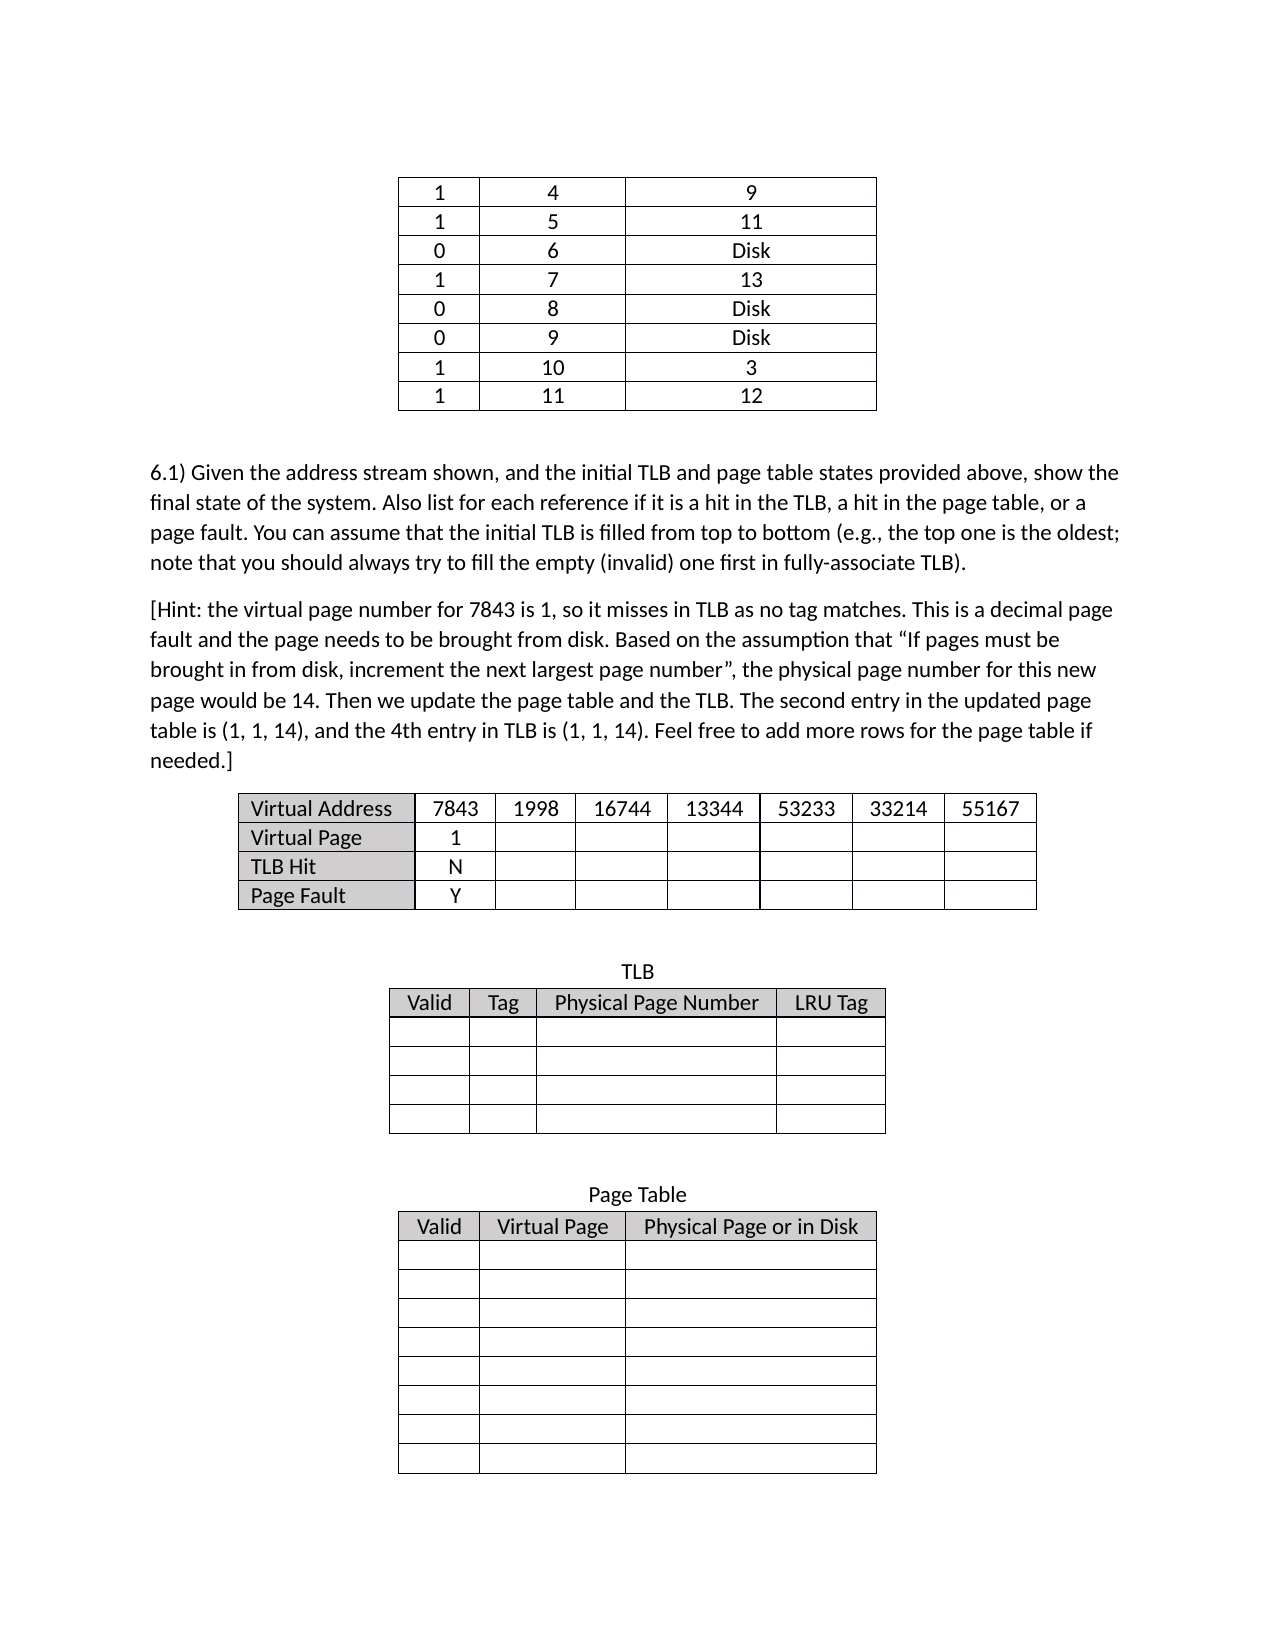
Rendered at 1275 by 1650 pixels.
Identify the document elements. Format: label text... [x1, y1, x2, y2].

table_header Physical Page or in Disk [626, 1212, 876, 1240]
table_cell [470, 1047, 536, 1074]
table_header 33214 [853, 794, 944, 822]
table_cell N [416, 852, 495, 880]
table_cell [399, 1299, 479, 1327]
table_cell [480, 1299, 625, 1327]
table_cell [626, 1241, 876, 1269]
table_header Tag [470, 989, 536, 1016]
table_cell Disk [626, 295, 876, 322]
table_cell [480, 1328, 625, 1356]
table_cell [480, 1386, 625, 1414]
table_cell [399, 1386, 479, 1414]
table_cell 1 [399, 353, 479, 381]
table_cell [626, 1328, 876, 1356]
table_cell 1 [399, 207, 479, 235]
table_cell [480, 1444, 625, 1472]
table_header Physical Page Number [537, 989, 776, 1016]
text 6.1) Given the address stream shown, and the initial TLB and page table states provided above, show the final state of the system. Also list for each reference if it is a hit in the TLB, a hit in the page table, or a page fault. You can assume that the initial TLB is filled from top to bottom (e.g., the top one is the oldest; note that you should always try to fill the empty (invalid) one first in fully-associate TLB). [150, 458, 1125, 576]
table_cell [470, 1018, 536, 1046]
table_cell [399, 1444, 479, 1472]
table_cell [390, 1076, 469, 1104]
table_cell [399, 1241, 479, 1269]
table_header Valid [399, 1212, 479, 1240]
table_cell Disk [626, 236, 876, 264]
table_cell 12 [626, 382, 876, 410]
table_header LRU Tag [777, 989, 885, 1016]
table_cell 11 [626, 207, 876, 235]
table_cell 1 [399, 265, 479, 293]
table_cell [399, 1357, 479, 1385]
table_cell [626, 1444, 876, 1472]
table_cell 0 [399, 295, 479, 322]
table_cell 1 [399, 178, 479, 206]
table_header Virtual Page [480, 1212, 625, 1240]
table_cell [496, 881, 575, 909]
table_cell [945, 823, 1036, 851]
table_header 55167 [945, 794, 1036, 822]
table_header 53233 [761, 794, 852, 822]
table_header Valid [390, 989, 469, 1016]
table_cell [777, 1105, 885, 1133]
table_header 7843 [416, 794, 495, 822]
table_header Virtual Address [239, 794, 414, 822]
table_cell 8 [480, 295, 625, 322]
table_cell [390, 1105, 469, 1133]
table_cell [480, 1270, 625, 1298]
table_cell [576, 881, 667, 909]
table_cell [470, 1076, 536, 1104]
table_cell [761, 852, 852, 880]
table_cell 0 [399, 324, 479, 352]
table_cell Page Fault [239, 881, 414, 909]
table_cell 5 [480, 207, 625, 235]
table_header 1998 [496, 794, 575, 822]
table_cell 0 [399, 236, 479, 264]
table_cell 7 [480, 265, 625, 293]
table_cell [496, 823, 575, 851]
table_cell 1 [399, 382, 479, 410]
table_cell [777, 1047, 885, 1074]
table_cell [626, 1386, 876, 1414]
table_cell [576, 823, 667, 851]
table_cell 13 [626, 265, 876, 293]
table_cell Y [416, 881, 495, 909]
table_cell [399, 1270, 479, 1298]
table_cell 3 [626, 353, 876, 381]
table_cell [853, 852, 944, 880]
table_cell [777, 1076, 885, 1104]
table_cell [626, 1357, 876, 1385]
text Page Table [150, 1181, 1125, 1209]
table_cell 9 [626, 178, 876, 206]
table_cell [576, 852, 667, 880]
table_cell [626, 1270, 876, 1298]
table_cell 4 [480, 178, 625, 206]
table_cell 6 [480, 236, 625, 264]
text TLB [150, 957, 1125, 985]
table_cell 1 [416, 823, 495, 851]
table_cell [945, 852, 1036, 880]
table_cell [480, 1357, 625, 1385]
table_cell [480, 1241, 625, 1269]
table_cell Virtual Page [239, 823, 414, 851]
table_cell [537, 1018, 776, 1046]
table_cell [399, 1415, 479, 1443]
table_cell [390, 1018, 469, 1046]
table_cell Disk [626, 324, 876, 352]
table_cell [777, 1018, 885, 1046]
table_cell [399, 1328, 479, 1356]
table_header 16744 [576, 794, 667, 822]
table_cell [480, 1415, 625, 1443]
table_cell 10 [480, 353, 625, 381]
table_cell [496, 852, 575, 880]
table_cell [626, 1299, 876, 1327]
table_cell [390, 1047, 469, 1074]
table_cell [761, 881, 852, 909]
table_cell 11 [480, 382, 625, 410]
table_cell [853, 881, 944, 909]
table_cell [537, 1047, 776, 1074]
table_cell [626, 1415, 876, 1443]
table_cell [945, 881, 1036, 909]
table_cell [668, 881, 759, 909]
table_cell [761, 823, 852, 851]
table_cell [470, 1105, 536, 1133]
text [Hint: the virtual page number for 7843 is 1, so it misses in TLB as no tag matches. This is a decimal page fault and the page needs to be brought from disk. Based on the assumption that “If pages must be brought in from disk, increment the next largest page number”, the physical page number for this new page would be 14. Then we update the page table and the TLB. The second entry in the updated page table is (1, 1, 14), and the 4th entry in TLB is (1, 1, 14). Feel free to add more rows for the page table if needed.] [150, 595, 1125, 774]
table_cell [537, 1105, 776, 1133]
table_cell [668, 823, 759, 851]
table_cell 9 [480, 324, 625, 352]
table_cell [853, 823, 944, 851]
table_cell [537, 1076, 776, 1104]
table_cell [668, 852, 759, 880]
table_cell TLB Hit [239, 852, 414, 880]
table_header 13344 [668, 794, 759, 822]
